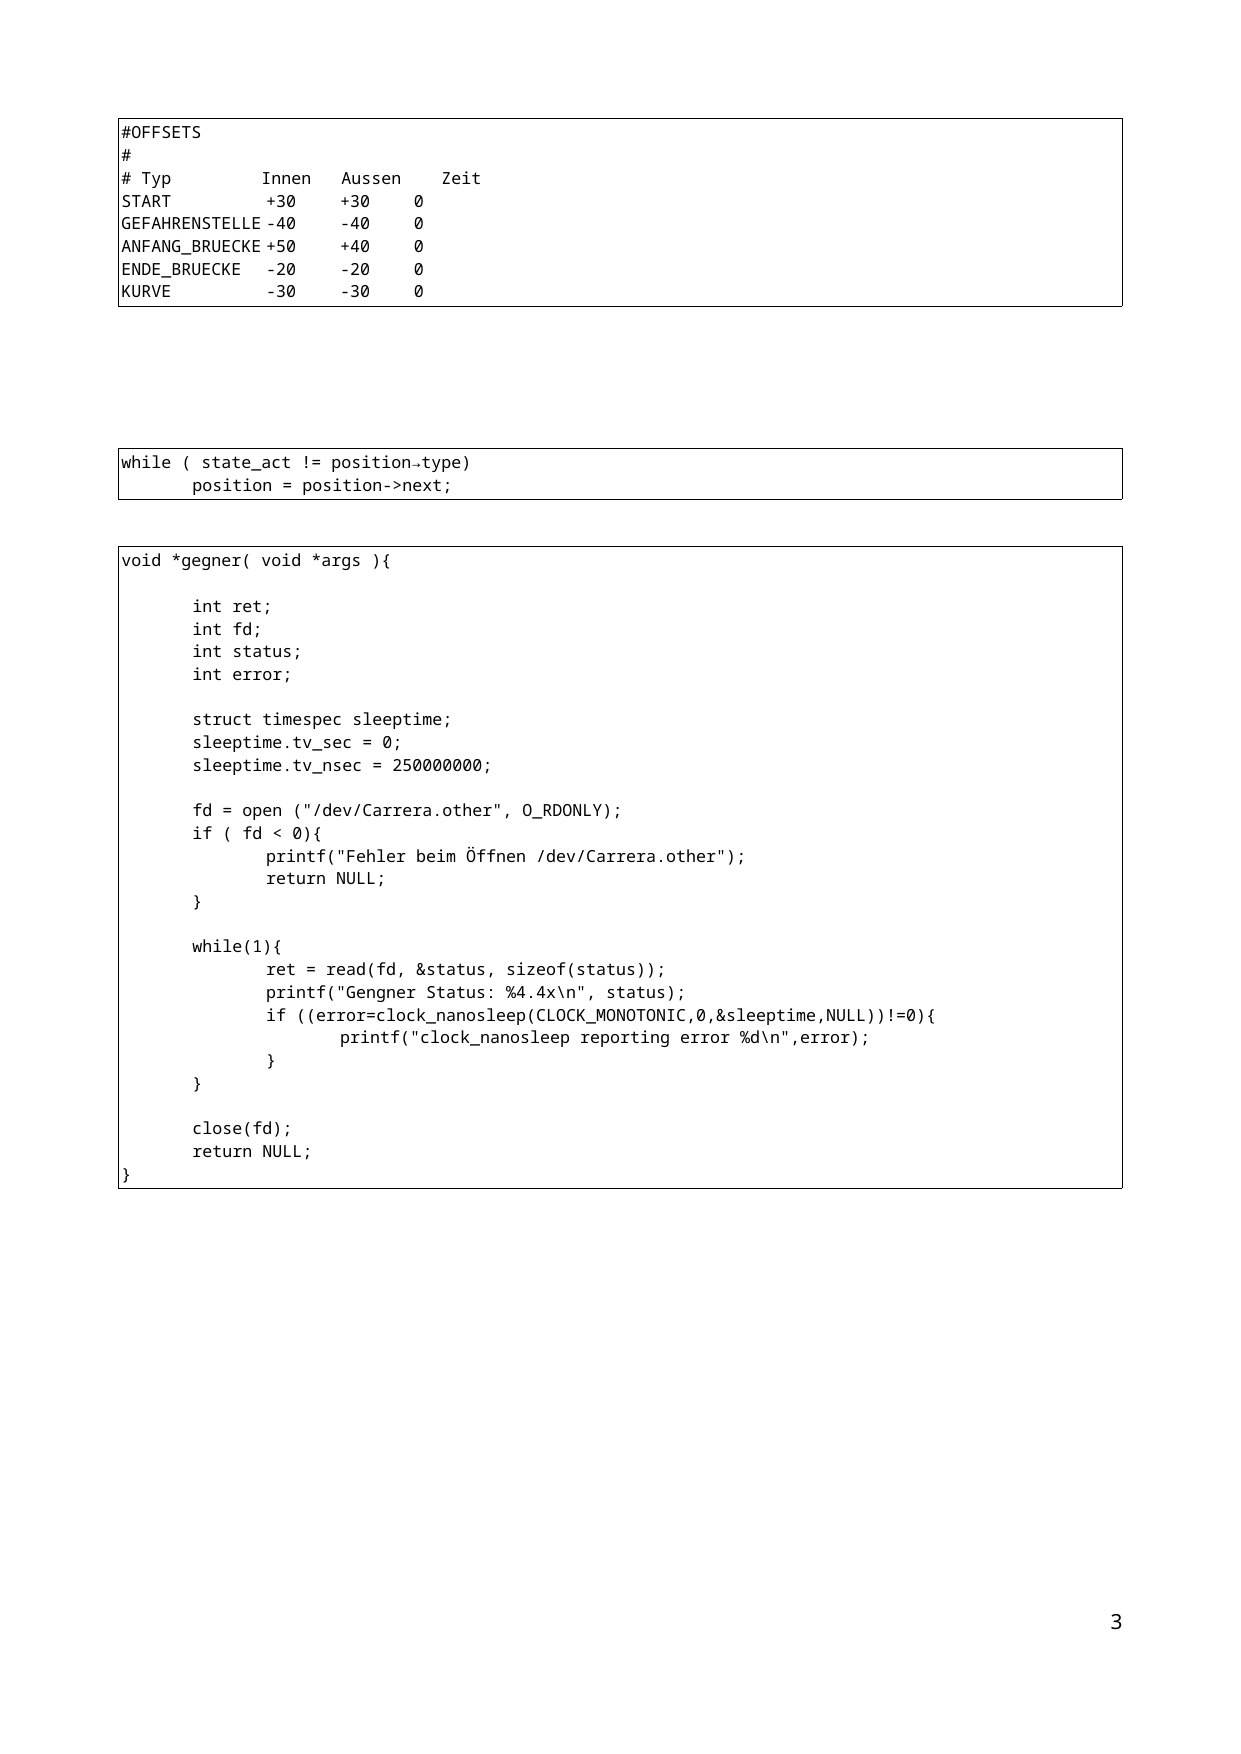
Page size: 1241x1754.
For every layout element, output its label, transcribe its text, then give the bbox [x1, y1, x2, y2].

text sleeptime.tv_sec = 0; [119, 728, 1122, 750]
text close(fd); [119, 1114, 1122, 1136]
text ANFANG_BRUECKE +50 +40 0 [119, 232, 1122, 254]
text # Typ Innen Aussen Zeit [119, 163, 1122, 186]
text int error; [119, 659, 1122, 685]
text # [119, 141, 1122, 163]
text START +30 +30 0 [119, 186, 1122, 209]
text while ( state_act != position→type) position = position->next; [119, 449, 1122, 499]
text printf("clock_nanosleep reporting error %d\n",error); [119, 1023, 1122, 1046]
text GEFAHRENSTELLE -40 -40 0 [119, 209, 1122, 232]
text } [119, 887, 1122, 912]
text } [119, 1068, 1122, 1094]
text #OFFSETS [119, 119, 1122, 141]
text ENDE_BRUECKE -20 -20 0 [119, 254, 1122, 277]
text return NULL; [119, 1136, 1122, 1159]
text void *gegner( void *args ){ [119, 547, 1122, 572]
text printf("Gengner Status: %4.4x\n", status); [119, 977, 1122, 1000]
text return NULL; [119, 864, 1122, 887]
text int fd; [119, 614, 1122, 637]
text int ret; [119, 591, 1122, 614]
text ret = read(fd, &status, sizeof(status)); [119, 955, 1122, 977]
text sleeptime.tv_nsec = 250000000; [119, 750, 1122, 776]
text int status; [119, 637, 1122, 659]
text struct timespec sleeptime; [119, 705, 1122, 728]
text } [119, 1159, 1122, 1188]
text fd = open ("/dev/Carrera.other", O_RDONLY); [119, 796, 1122, 818]
text } [119, 1046, 1122, 1068]
text while(1){ [119, 932, 1122, 955]
text printf("Fehler beim Öffnen /dev/Carrera.other"); [119, 841, 1122, 864]
text if ((error=clock_nanosleep(CLOCK_MONOTONIC,0,&sleeptime,NULL))!=0){ [119, 1000, 1122, 1023]
text if ( fd < 0){ [119, 818, 1122, 841]
text KURVE -30 -30 0 [119, 277, 1122, 306]
